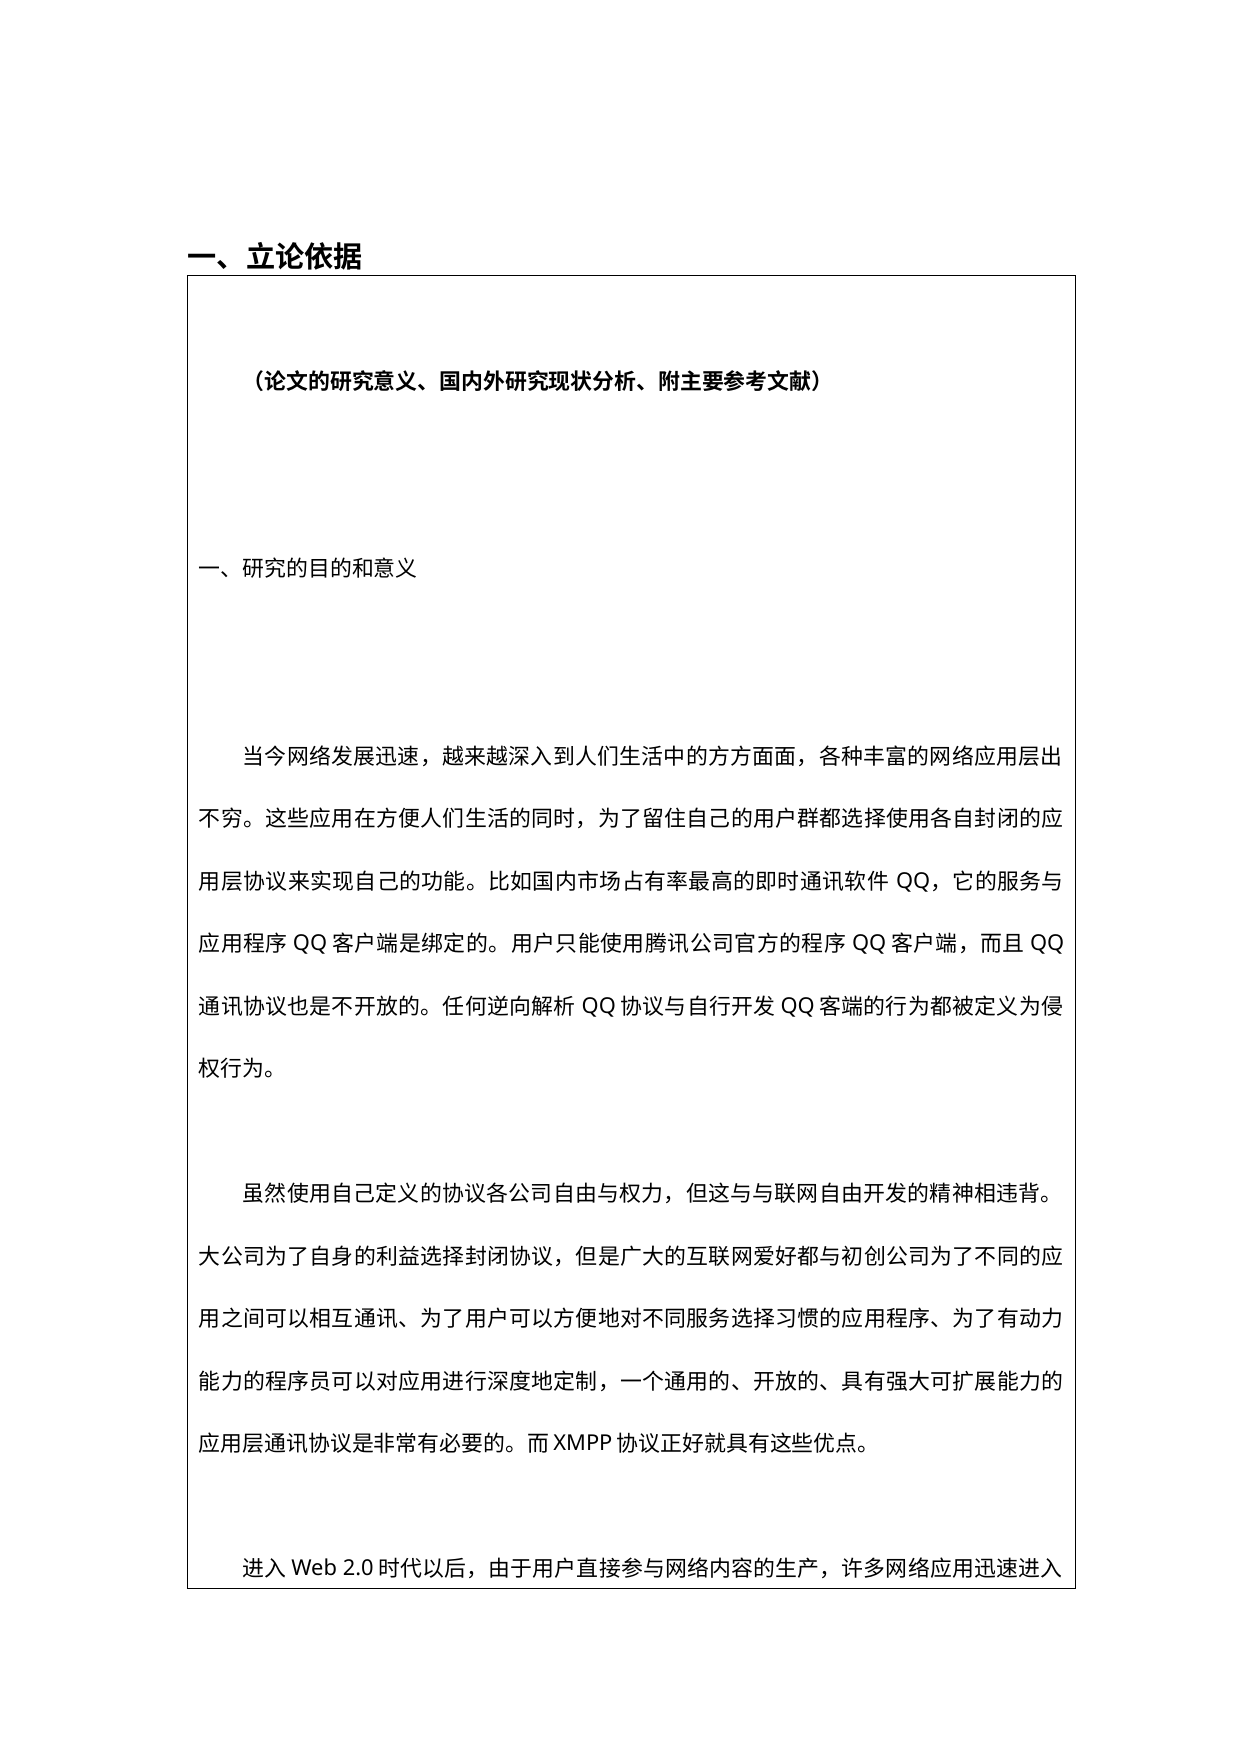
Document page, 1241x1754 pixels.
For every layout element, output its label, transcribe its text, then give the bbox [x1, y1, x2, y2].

text 一、立论依据 [187, 213, 1053, 275]
table_header （论文的研究意义、国内外研究现状分析、附主要参考文献） 一、研究的目的和意义 当今网络发展迅速，越来越深入到人们生活中的方方面面，各种丰富的网络应用层出不穷。这些应用在方便人们生活的同时，为了留住自己的用户群都选择使用各自封闭的应用层协议来实现自己的功能。比如国内市场占有率最高的即时通讯软件QQ，它的服务与应用程序QQ客户端是绑定的。用户只能使用腾讯公司官方的程序QQ客户端，而且QQ通讯协议也是不开放的。任何逆向解析QQ协议与自行开发QQ客端的行为都被定义为侵权行为。 虽然使用自己定义的协议各公司自由与权力，但这与与联网自由开发的精神相违背。大公司为了自身的利益选择封闭协议，但是广大的互联网爱好都与初创公司为了不同的应用之间可以相互通讯、为了用户可以方便地对不同服务选择习惯的应用程序、为了有动力能力的程序员可以对应用进行深度地定制，一个通用的、开放的、具有强大可扩展能力的应用层通讯协议是非常有必要的。而XMPP协议正好就具有这些优点。 进入Web 2.0时代以后，由于用户直接参与网络内容的生产，许多网络应用迅速进入 [188, 276, 1075, 1588]
